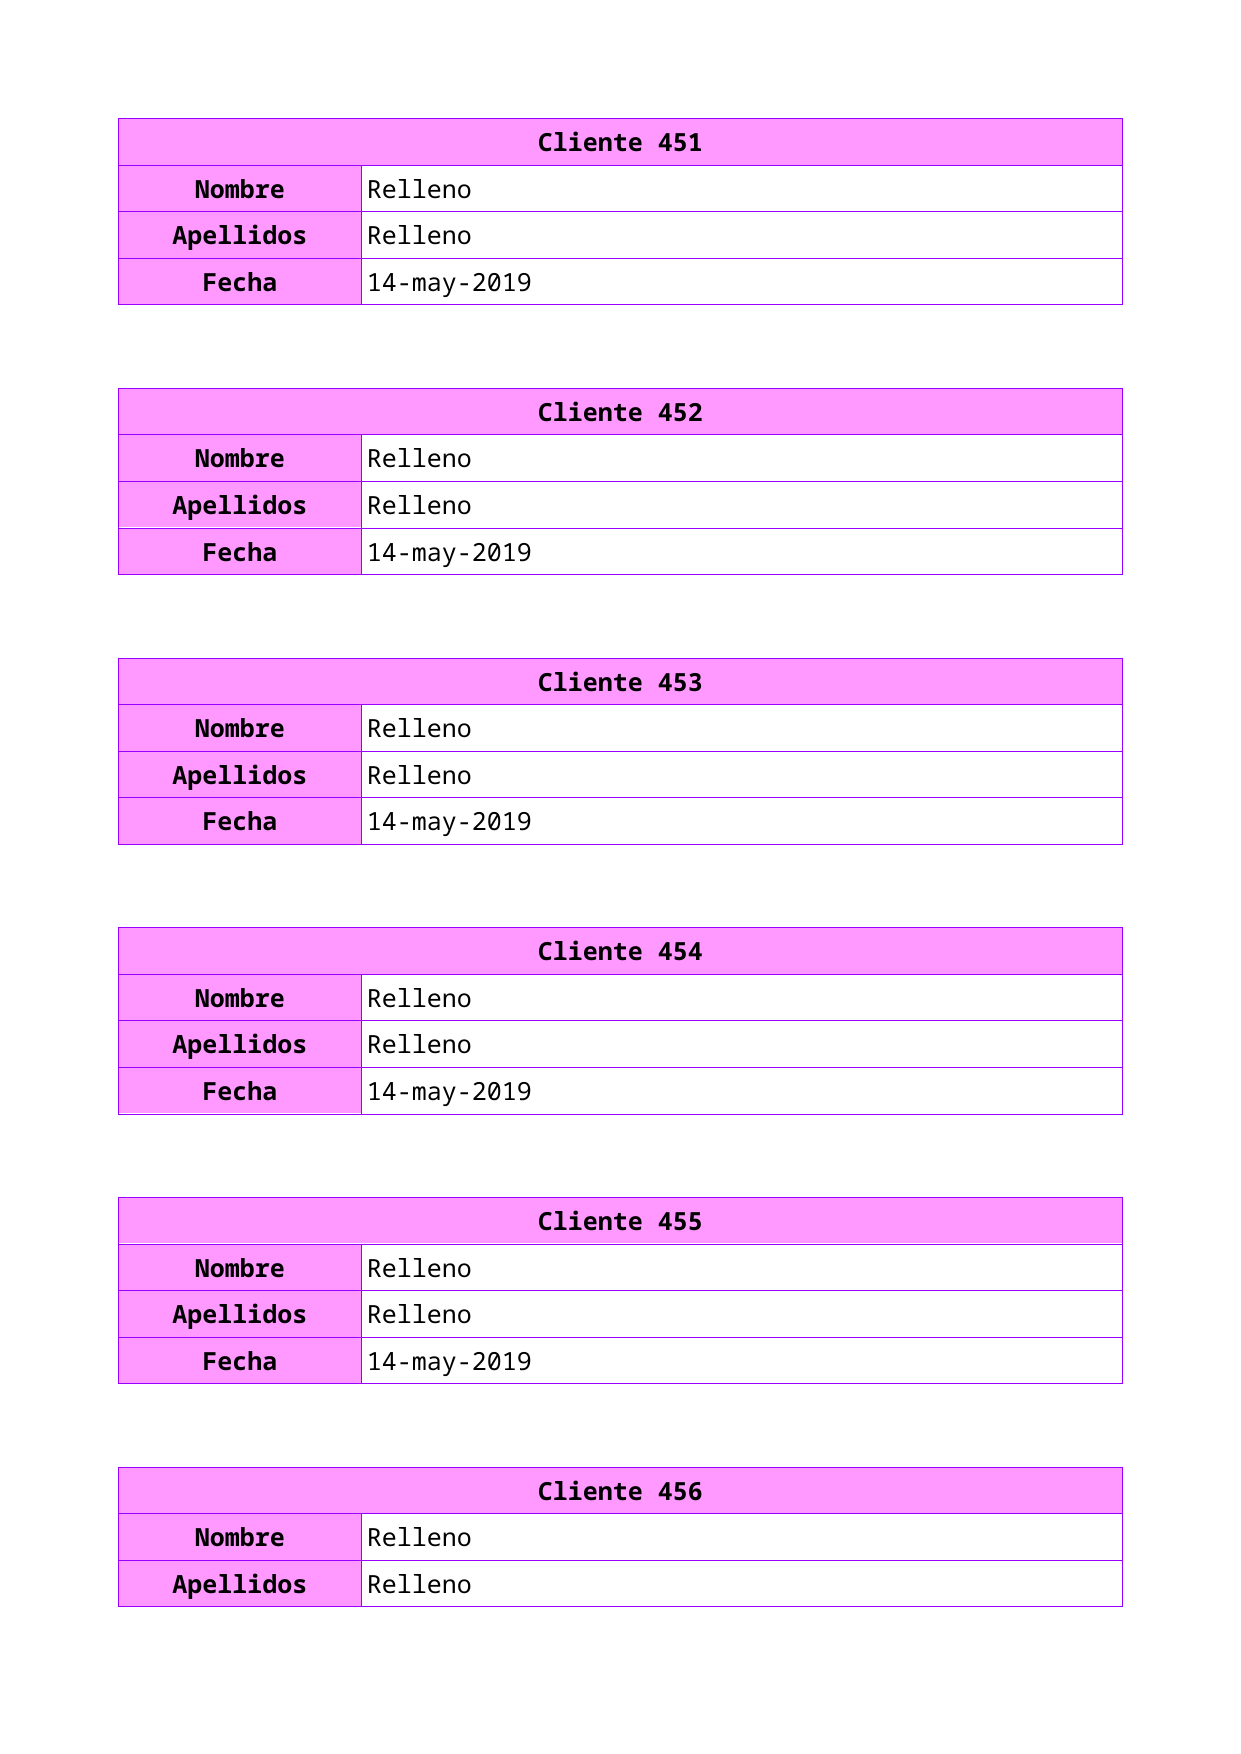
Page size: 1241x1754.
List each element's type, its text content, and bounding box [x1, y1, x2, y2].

table_cell Apellidos [119, 212, 361, 258]
table_cell Apellidos [119, 1291, 361, 1337]
table_cell Apellidos [119, 752, 361, 797]
table_cell Nombre [119, 166, 361, 211]
table_cell Fecha [119, 529, 361, 574]
table_cell Relleno [362, 1291, 1122, 1337]
table_header Cliente 451 [119, 119, 1122, 165]
table_cell Apellidos [119, 1561, 361, 1606]
table_cell Fecha [119, 798, 361, 844]
table_cell Relleno [362, 1245, 1122, 1290]
table_cell 14-may-2019 [362, 1338, 1122, 1383]
table_cell 14-may-2019 [362, 259, 1122, 304]
table_cell Nombre [119, 705, 361, 751]
table_cell Nombre [119, 1514, 361, 1560]
table_header Cliente 454 [119, 928, 1122, 974]
table_cell Fecha [119, 259, 361, 304]
table_cell 14-may-2019 [362, 798, 1122, 844]
table_cell Relleno [362, 705, 1122, 751]
table_cell Relleno [362, 975, 1122, 1020]
table_cell Fecha [119, 1338, 361, 1383]
table_header Cliente 452 [119, 389, 1122, 434]
table_cell Relleno [362, 752, 1122, 797]
table_cell Relleno [362, 1021, 1122, 1067]
table_header Cliente 455 [119, 1198, 1122, 1243]
table_cell Apellidos [119, 482, 361, 527]
table_cell Relleno [362, 166, 1122, 211]
table_header Cliente 456 [119, 1468, 1122, 1513]
table_cell Relleno [362, 1561, 1122, 1606]
table_cell Relleno [362, 482, 1122, 527]
table_cell Fecha [119, 1068, 361, 1113]
table_cell Relleno [362, 1514, 1122, 1560]
table_cell Relleno [362, 212, 1122, 258]
table_cell Nombre [119, 975, 361, 1020]
table_cell 14-may-2019 [362, 1068, 1122, 1113]
table_header Cliente 453 [119, 659, 1122, 704]
table_cell Nombre [119, 435, 361, 481]
table_cell 14-may-2019 [362, 529, 1122, 574]
table_cell Nombre [119, 1245, 361, 1290]
table_cell Relleno [362, 435, 1122, 481]
table_cell Apellidos [119, 1021, 361, 1067]
